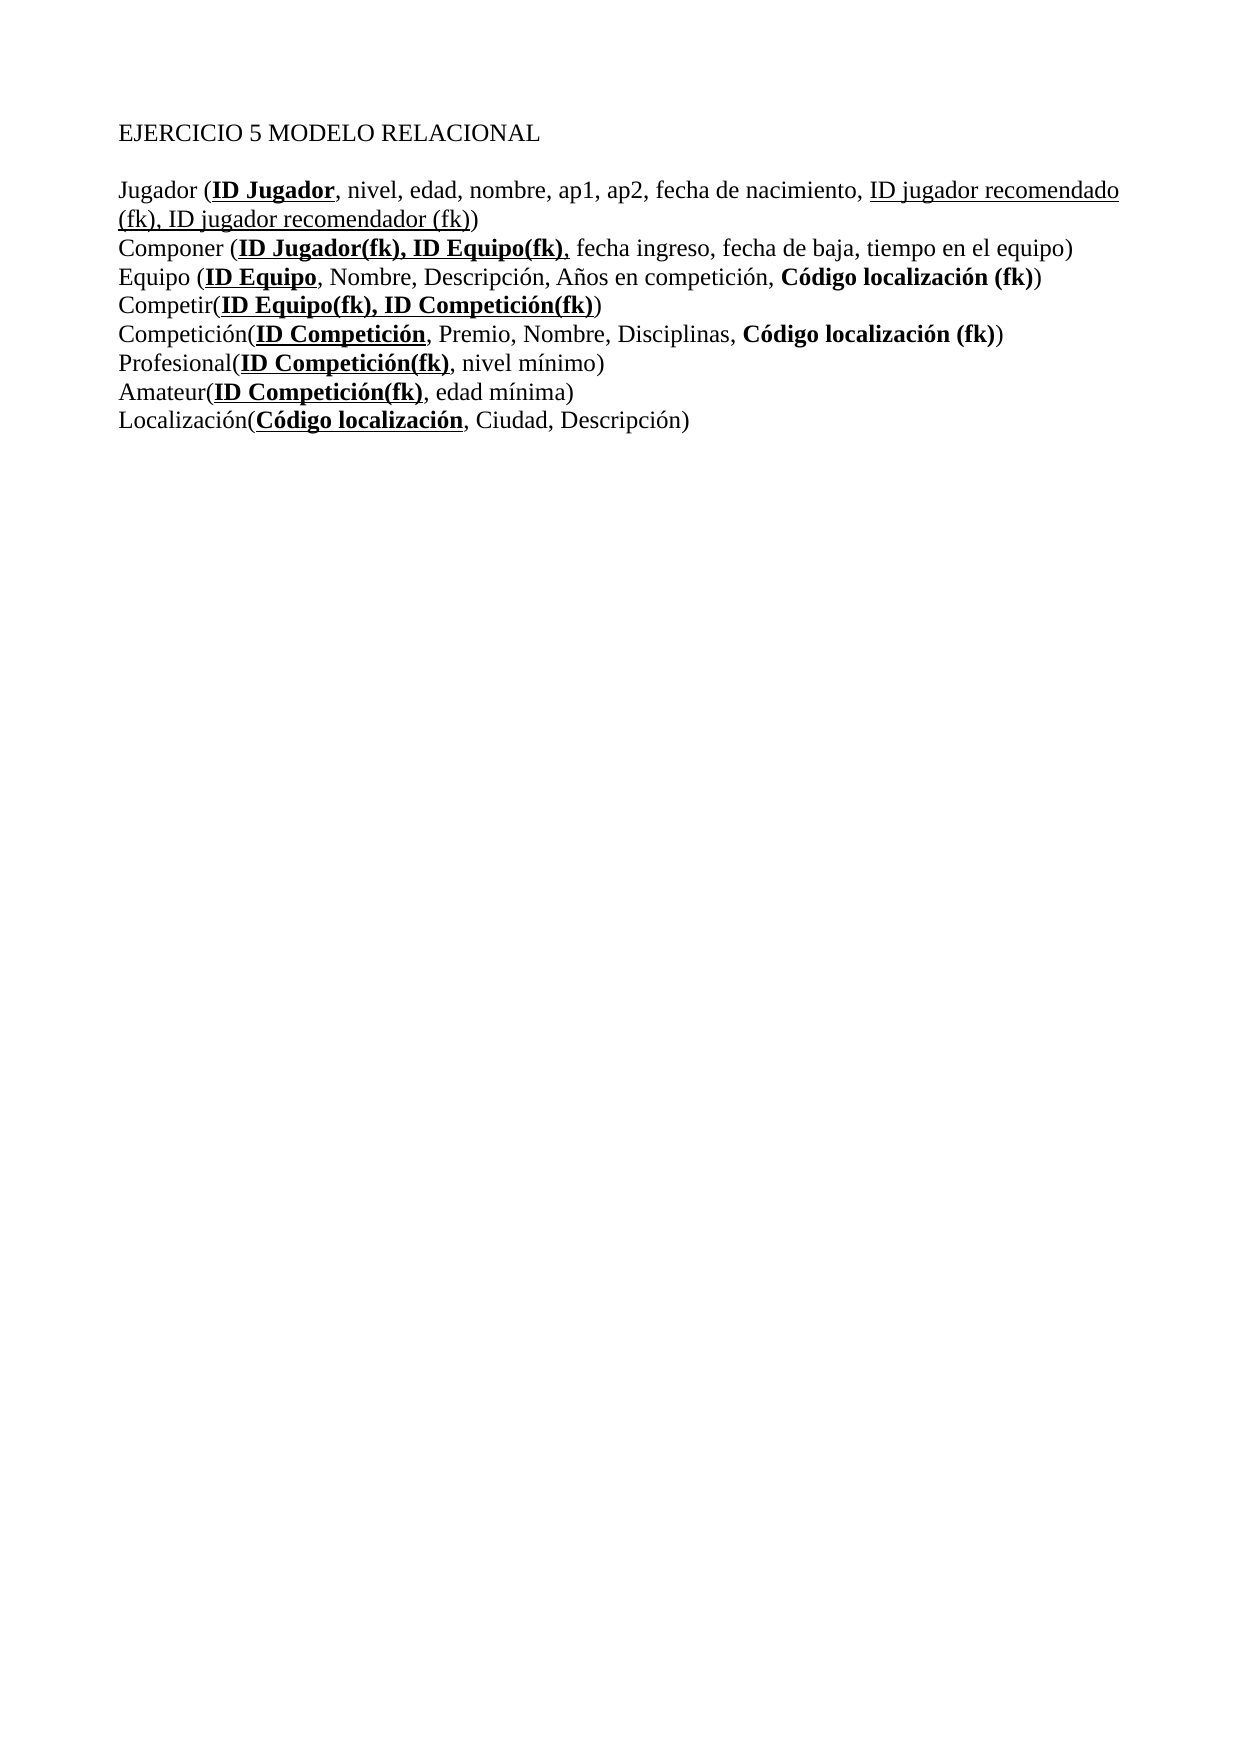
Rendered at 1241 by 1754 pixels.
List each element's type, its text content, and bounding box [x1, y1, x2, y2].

text Jugador (ID Jugador, nivel, edad, nombre, ap1, ap2, fecha de nacimiento, ID jugador recomendado (fk), ID jugador recomendador (fk)) [118, 176, 1122, 233]
text Componer (ID Jugador(fk), ID Equipo(fk), fecha ingreso, fecha de baja, tiempo en el equipo) [118, 233, 1122, 262]
text Amateur(ID Competición(fk), edad mínima) [118, 377, 1122, 406]
text Competición(ID Competición, Premio, Nombre, Disciplinas, Código localización (fk)) [118, 319, 1122, 348]
text Localización(Código localización, Ciudad, Descripción) [118, 406, 1122, 434]
text Profesional(ID Competición(fk), nivel mínimo) [118, 348, 1122, 377]
text Competir(ID Equipo(fk), ID Competición(fk)) [118, 291, 1122, 319]
text Equipo (ID Equipo, Nombre, Descripción, Años en competición, Código localización (fk)) [118, 262, 1122, 291]
text EJERCICIO 5 MODELO RELACIONAL [118, 118, 1122, 147]
